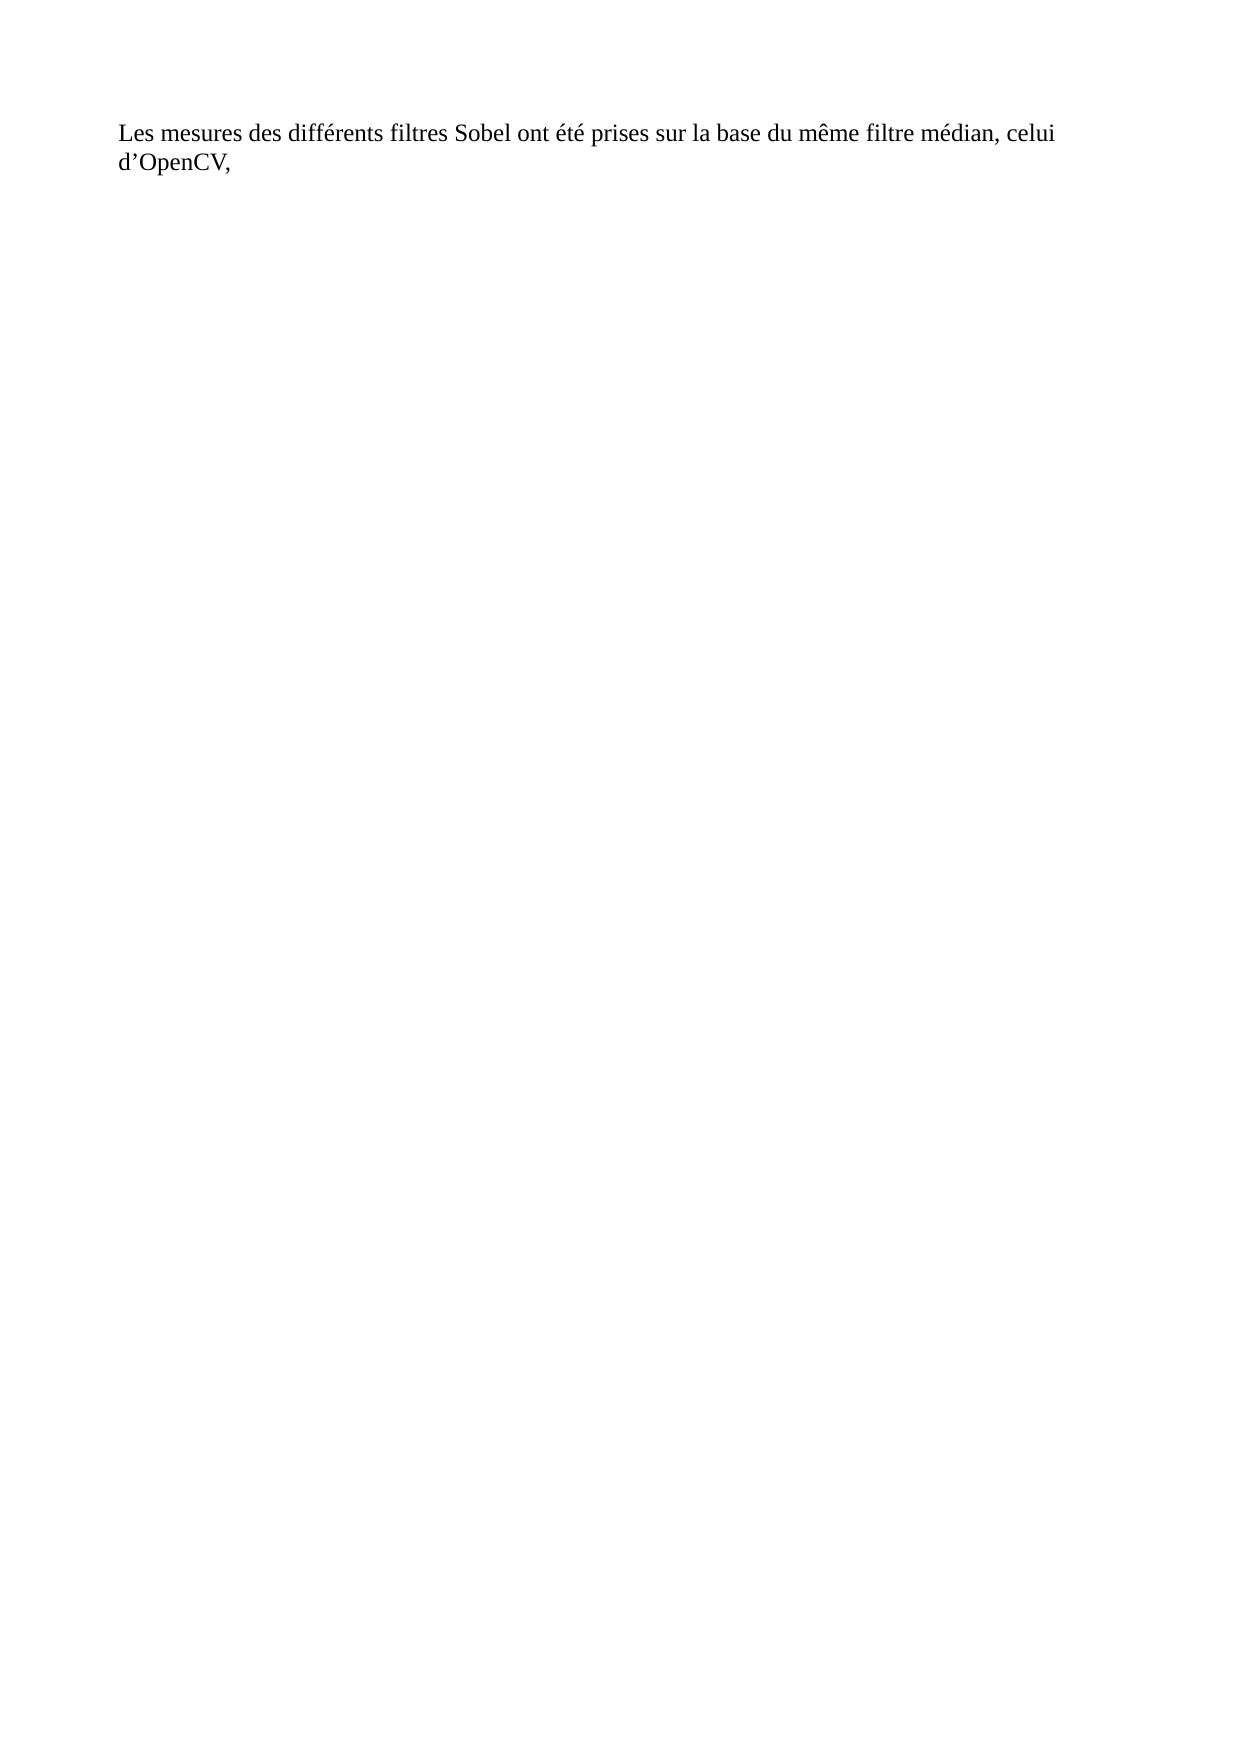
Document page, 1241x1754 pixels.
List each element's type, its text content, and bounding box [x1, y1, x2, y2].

text Les mesures des différents filtres Sobel ont été prises sur la base du même filtre médian, celui d’OpenCV, [118, 118, 1122, 176]
